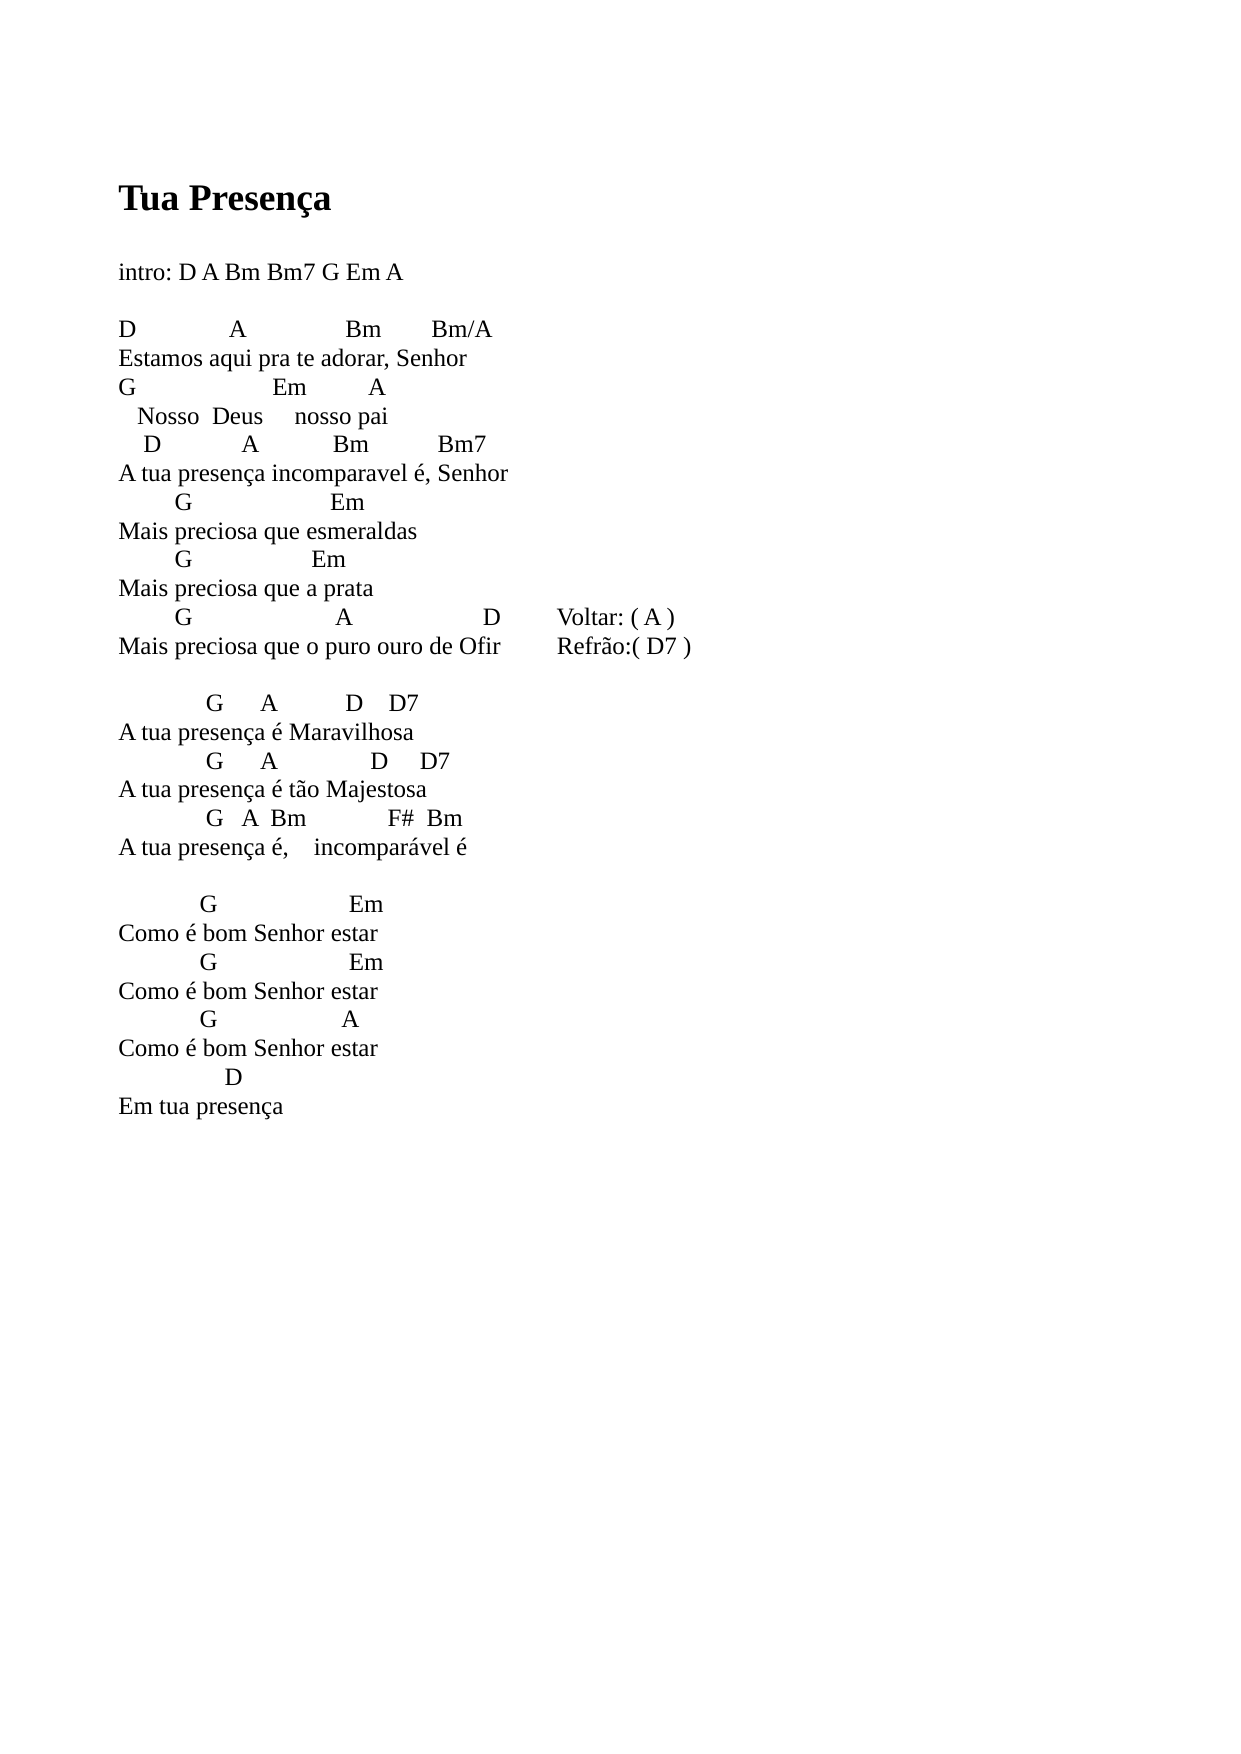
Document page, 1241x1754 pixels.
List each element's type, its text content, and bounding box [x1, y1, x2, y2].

text A tua presença é tão Majestosa [118, 774, 1122, 803]
text Como é bom Senhor estar [118, 1033, 1122, 1062]
text intro: D A Bm Bm7 G Em A [118, 257, 1122, 286]
text Nosso Deus nosso pai [118, 401, 1122, 429]
text Como é bom Senhor estar [118, 918, 1122, 947]
text A tua presença incomparavel é, Senhor [118, 458, 1122, 487]
text A tua presença é Maravilhosa [118, 717, 1122, 746]
text G A [118, 1004, 1122, 1033]
text G Em [118, 947, 1122, 976]
text G A D D7 [118, 688, 1122, 717]
text Como é bom Senhor estar [118, 976, 1122, 1004]
text G A D D7 [118, 746, 1122, 774]
text Tua Presença [118, 176, 1122, 219]
text G A D Voltar: ( A ) [118, 602, 1122, 631]
text Em tua presença [118, 1091, 1122, 1119]
text D [118, 1062, 1122, 1091]
text G Em [118, 544, 1122, 573]
text Mais preciosa que o puro ouro de Ofir Refrão:( D7 ) [118, 631, 1122, 659]
text G A Bm F# Bm [118, 803, 1122, 832]
text Mais preciosa que a prata [118, 573, 1122, 602]
text D A Bm Bm7 [118, 429, 1122, 458]
text G Em [118, 889, 1122, 918]
text Mais preciosa que esmeraldas [118, 516, 1122, 544]
text G Em [118, 487, 1122, 516]
text A tua presença é, incomparável é [118, 832, 1122, 861]
text Estamos aqui pra te adorar, Senhor [118, 343, 1122, 372]
text G Em A [118, 372, 1122, 401]
text D A Bm Bm/A [118, 314, 1122, 343]
